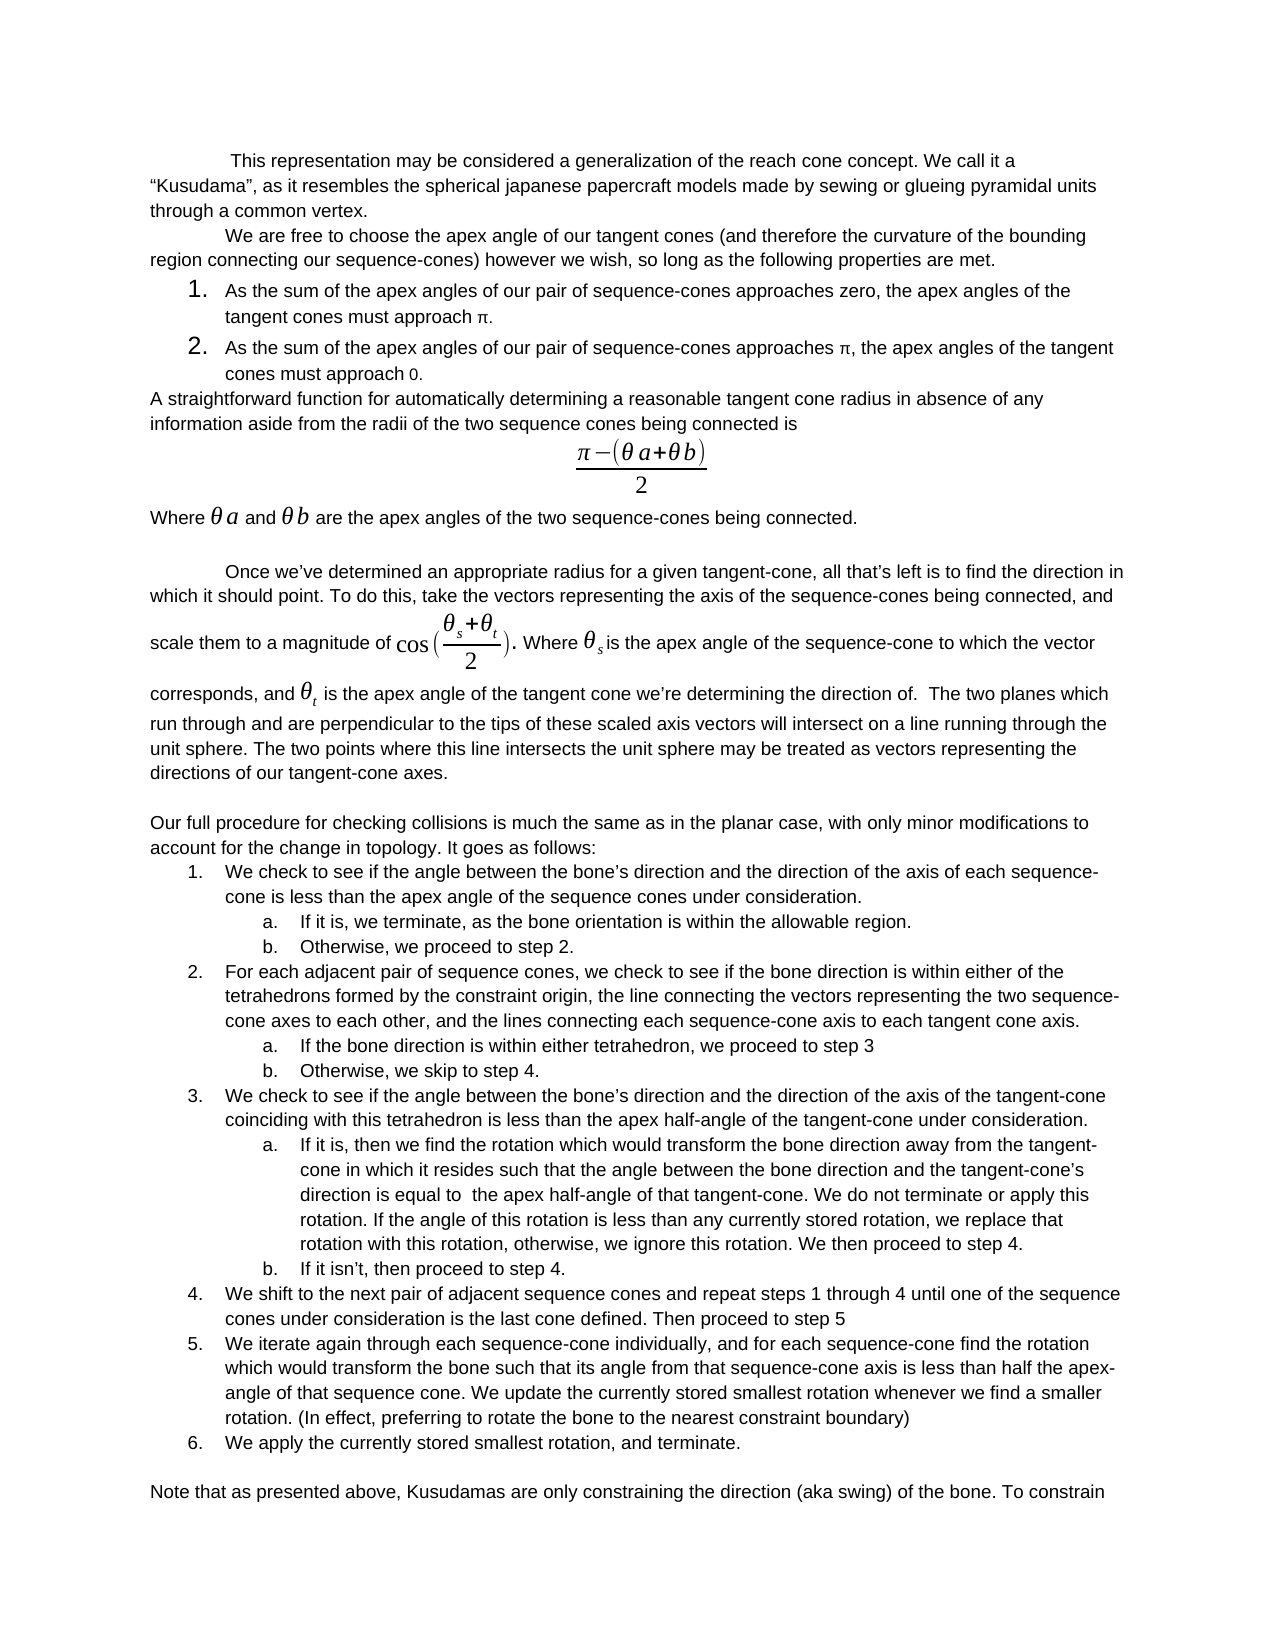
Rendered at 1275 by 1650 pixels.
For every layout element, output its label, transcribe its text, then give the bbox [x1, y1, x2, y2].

list We shift to the next pair of adjacent sequence cones and repeat steps 1 through 4 until one of the sequence cones under consideration is the last cone defined. Then proceed to step 5 [187, 1283, 1125, 1329]
text Note that as presented above, Kusudamas are only constraining the direction (aka swing) of the bone. To constrain [150, 1481, 1125, 1503]
list We check to see if the angle between the bone’s direction and the direction of the axis of each sequence-cone is less than the apex angle of the sequence cones under consideration. [187, 861, 1125, 908]
list We apply the currently stored smallest rotation, and terminate. [187, 1432, 1125, 1453]
list If the bone direction is within either tetrahedron, we proceed to step 3 [262, 1035, 1125, 1056]
list As the sum of the apex angles of our pair of sequence-cones approaches zero, the apex angles of the tangent cones must approach π. [187, 274, 1125, 327]
list If it is, then we find the rotation which would transform the bone direction away from the tangent-cone in which it resides such that the angle between the bone direction and the tangent-cone’s direction is equal to the apex half-angle of that tangent-cone. We do not terminate or apply this rotation. If the angle of this rotation is less than any currently stored rotation, we replace that rotation with this rotation, otherwise, we ignore this rotation. We then proceed to step 4. [262, 1134, 1125, 1255]
list We iterate again through each sequence-cone individually, and for each sequence-cone find the rotation which would transform the bone such that its angle from that sequence-cone axis is less than half the apex-angle of that sequence cone. We update the currently stored smallest rotation whenever we find a smaller rotation. (In effect, preferring to rotate the bone to the nearest constraint boundary) [187, 1332, 1125, 1428]
text This representation may be considered a generalization of the reach cone concept. We call it a “Kusudama”, as it resembles the spherical japanese papercraft models made by sewing or glueing pyramidal units through a common vertex. [150, 150, 1125, 221]
text Once we’ve determined an appropriate radius for a given tangent-cone, all that’s left is to find the direction in which it should point. To do this, take the vectors representing the axis of the sequence-cones being connected, and scale them to a magnitude of . Where is the apex angle of the sequence-cone to which the vector corresponds, and is the apex angle of the tangent cone we’re determining the direction of. The two planes which run through and are perpendicular to the tips of these scaled axis vectors will intersect on a line running through the unit sphere. The two points where this line intersects the unit sphere may be treated as vectors representing the directions of our tangent-cone axes. [150, 560, 1125, 784]
text A straightforward function for automatically determining a reasonable tangent cone radius in absence of any information aside from the radii of the two sequence cones being connected is [150, 387, 1125, 434]
list If it isn’t, then proceed to step 4. [262, 1258, 1125, 1279]
list If it is, we terminate, as the bone orientation is within the allowable region. [262, 911, 1125, 932]
list We check to see if the angle between the bone’s direction and the direction of the axis of the tangent-cone coinciding with this tetrahedron is less than the apex half-angle of the tangent-cone under consideration. [187, 1084, 1125, 1131]
list For each adjacent pair of sequence cones, we check to see if the bone direction is within either of the tetrahedrons formed by the constraint origin, the line connecting the vectors representing the two sequence-cone axes to each other, and the lines connecting each sequence-cone axis to each tangent cone axis. [187, 961, 1125, 1032]
text Our full procedure for checking collisions is much the same as in the planar case, with only minor modifications to account for the change in topology. It goes as follows: [150, 812, 1125, 858]
list Otherwise, we proceed to step 2. [262, 936, 1125, 957]
text Where and are the apex angles of the two sequence-cones being connected. [150, 503, 1125, 531]
list As the sum of the apex angles of our pair of sequence-cones approaches π, the apex angles of the tangent cones must approach 0. [187, 331, 1125, 384]
text We are free to choose the apex angle of our tangent cones (and therefore the curvature of the bounding region connecting our sequence-cones) however we wish, so long as the following properties are met. [150, 224, 1125, 271]
list Otherwise, we skip to step 4. [262, 1060, 1125, 1081]
